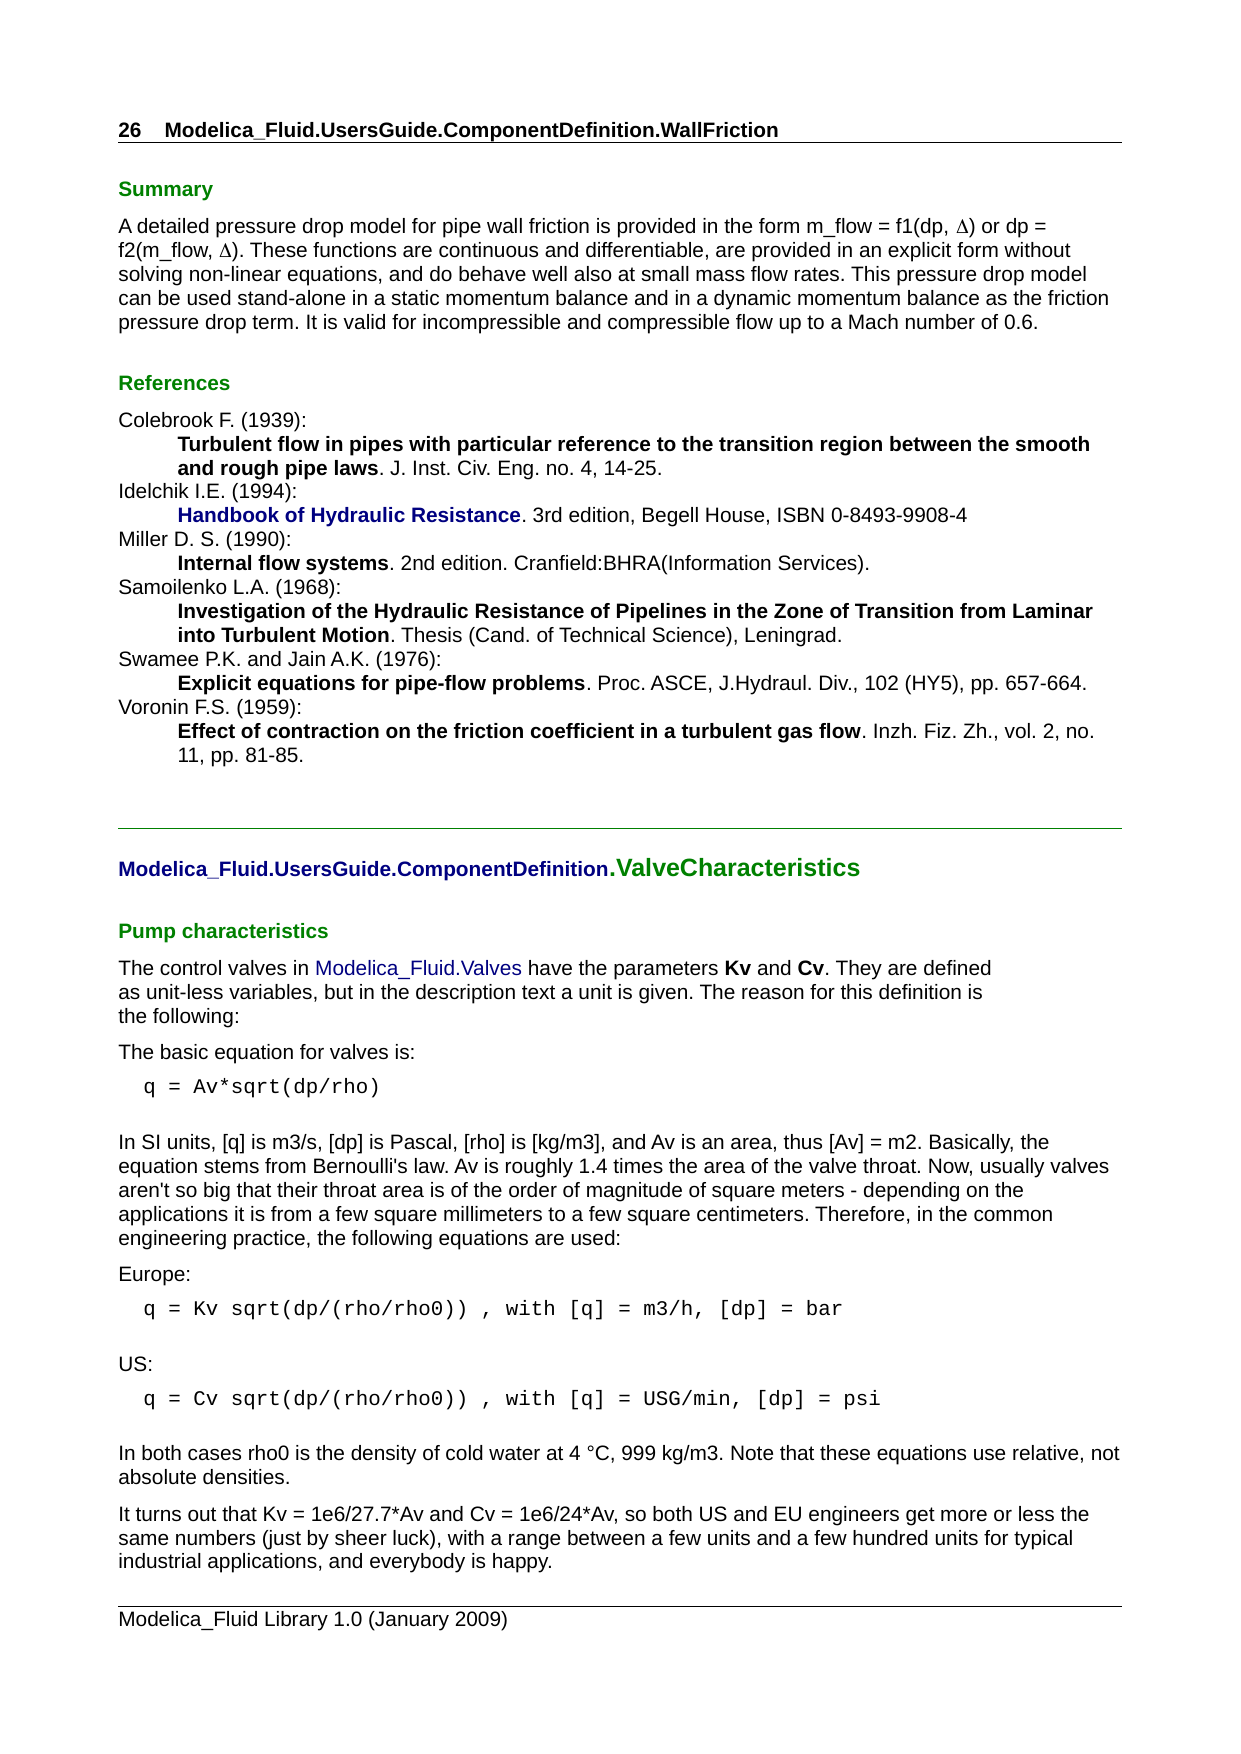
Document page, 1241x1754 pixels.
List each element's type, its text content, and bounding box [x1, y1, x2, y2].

subtitle Colebrook F. (1939): [118, 407, 1122, 431]
list Effect of contraction on the friction coefficient in a turbulent gas flow. Inzh. Fiz. Zh., vol. 2, no. 11, pp. 81-85. [177, 719, 1122, 767]
subtitle [995, 919, 1120, 943]
text q = Av*sqrt(dp/rho) [118, 1076, 1122, 1100]
subtitle Samoilenko L.A. (1968): [118, 575, 1122, 599]
text It turns out that Kv = 1e6/27.7*Av and Cv = 1e6/24*Av, so both US and EU engineers get more or less the same numbers (just by sheer luck), with a range between a few units and a few hundred units for typical industrial applications, and everybody is happy. [118, 1501, 1122, 1573]
text The basic equation for valves is: [118, 1040, 1122, 1064]
subtitle Summary [118, 177, 1122, 201]
text The control valves in Modelica_Fluid.Valves have the parameters Kv and Cv. They are defined as unit-less variables, but in the description text a unit is given. The reason for this definition is the following: [118, 956, 1122, 1027]
text Europe: [118, 1262, 1122, 1286]
list Explicit equations for pipe-flow problems. Proc. ASCE, J.Hydraul. Div., 102 (HY5), pp. 657-664. [177, 671, 1122, 695]
subtitle Modelica_Fluid.UsersGuide.ComponentDefinition.ValveCharacteristics [118, 853, 993, 882]
text In SI units, [q] is m3/s, [dp] is Pascal, [rho] is [kg/m3], and Av is an area, thus [Av] = m2. Basically, the equation stems from Bernoulli's law. Av is roughly 1.4 times the area of the valve throat. Now, usually valves aren't so big that their throat area is of the order of magnitude of square meters - depending on the applications it is from a few square millimeters to a few square centimeters. Therefore, in the common engineering practice, the following equations are used: [118, 1129, 1122, 1249]
text In both cases rho0 is the density of cold water at 4 °C, 999 kg/m3. Note that these equations use relative, not absolute densities. [118, 1441, 1122, 1489]
list Internal flow systems. 2nd edition. Cranfield:BHRA(Information Services). [177, 551, 1122, 575]
subtitle References [118, 371, 1122, 395]
text q = Cv sqrt(dp/(rho/rho0)) , with [q] = USG/min, [dp] = psi [118, 1388, 1122, 1412]
list Investigation of the Hydraulic Resistance of Pipelines in the Zone of Transition from Laminar into Turbulent Motion. Thesis (Cand. of Technical Science), Leningrad. [177, 599, 1122, 647]
list Handbook of Hydraulic Resistance. 3rd edition, Begell House, ISBN 0-8493-9908-4 [177, 503, 1122, 527]
text US: [118, 1351, 1122, 1375]
text q = Kv sqrt(dp/(rho/rho0)) , with [q] = m3/h, [dp] = bar [118, 1298, 1122, 1322]
subtitle Voronin F.S. (1959): [118, 695, 1122, 719]
subtitle Pump characteristics [118, 919, 993, 943]
subtitle [995, 855, 1120, 882]
text A detailed pressure drop model for pipe wall friction is provided in the form m_flow = f1(dp, D) or dp = f2(m_flow, D). These functions are continuous and differentiable, are provided in an explicit form without solving non-linear equations, and do behave well also at small mass flow rates. This pressure drop model can be used stand-alone in a static momentum balance and in a dynamic momentum balance as the friction pressure drop term. It is valid for incompressible and compressible flow up to a Mach number of 0.6. [118, 213, 1122, 333]
subtitle Swamee P.K. and Jain A.K. (1976): [118, 647, 1122, 671]
subtitle Idelchik I.E. (1994): [118, 479, 1122, 503]
list Turbulent flow in pipes with particular reference to the transition region between the smooth and rough pipe laws. J. Inst. Civ. Eng. no. 4, 14-25. [177, 431, 1122, 479]
subtitle Miller D. S. (1990): [118, 527, 1122, 551]
